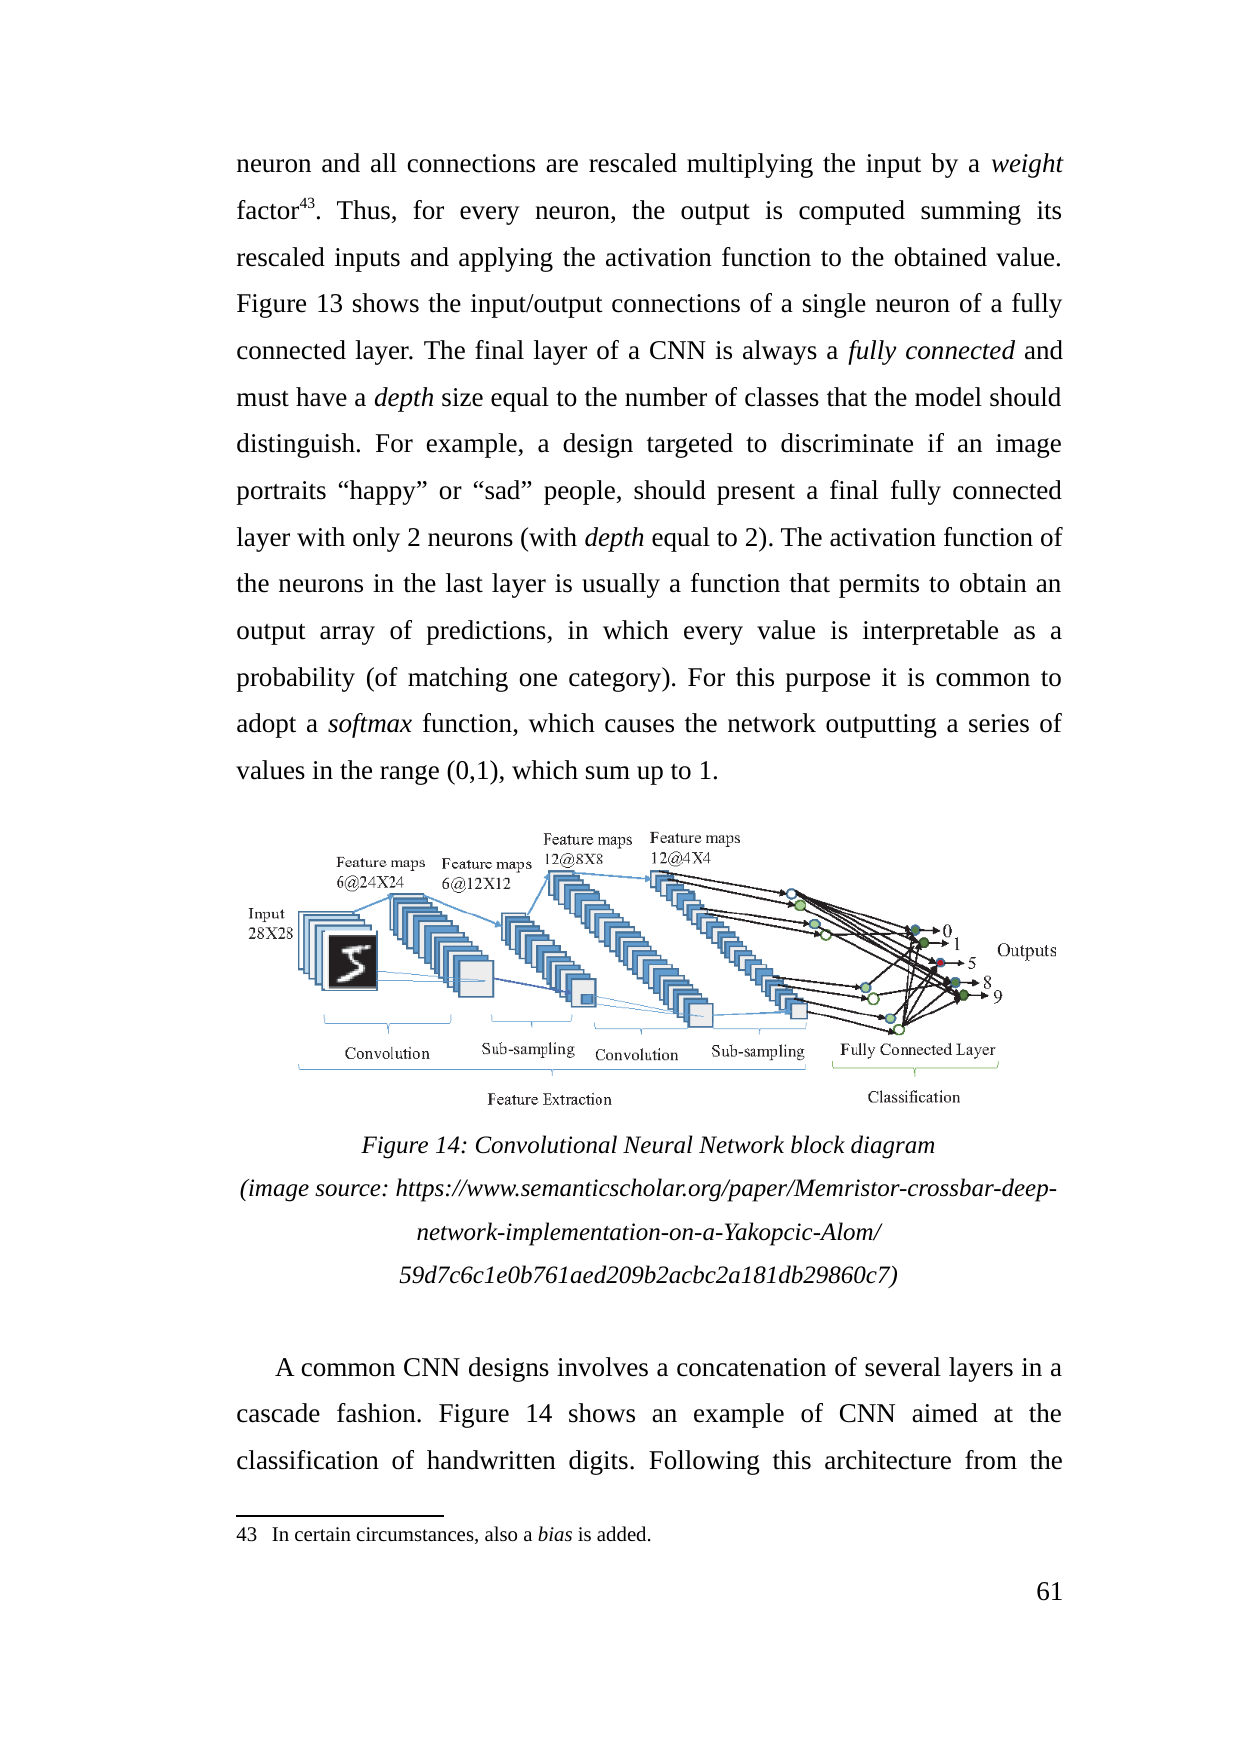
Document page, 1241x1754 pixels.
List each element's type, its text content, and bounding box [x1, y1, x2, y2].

picture [236, 813, 1063, 1116]
text neuron and all connections are rescaled multiplying the input by a weight factor. Thus, for every neuron, the output is computed summing its rescaled inputs and applying the activation function to the obtained value. Figure 13 shows the input/output connections of a single neuron of a fully connected layer. The final layer of a CNN is always a fully connected and must have a depth size equal to the number of classes that the model should distinguish. For example, a design targeted to discriminate if an image portraits “happy” or “sad” people, should present a final fully connected layer with only 2 neurons (with depth equal to 2). The activation function of the neurons in the last layer is usually a function that permits to obtain an output array of predictions, in which every value is interpretable as a probability (of matching one category). For this purpose it is common to adopt a softmax function, which causes the network outputting a series of values in the range (0,1), which sum up to 1. [236, 148, 1063, 785]
text Figure 14: Convolutional Neural Network block diagram (image source: https://www.semanticscholar.org/paper/Memristor-crossbar-deep-network-implementation-on-a-Yakopcic-Alom/59d7c6c1e0b761aed209b2acbc2a181db29860c7) [236, 1116, 1063, 1288]
text A common CNN designs involves a concatenation of several layers in a cascade fashion. Figure 14 shows an example of CNN aimed at the classification of handwritten digits. Following this architecture from the [236, 1351, 1063, 1475]
text In certain circumstances, also a bias is added. [236, 1522, 1063, 1546]
